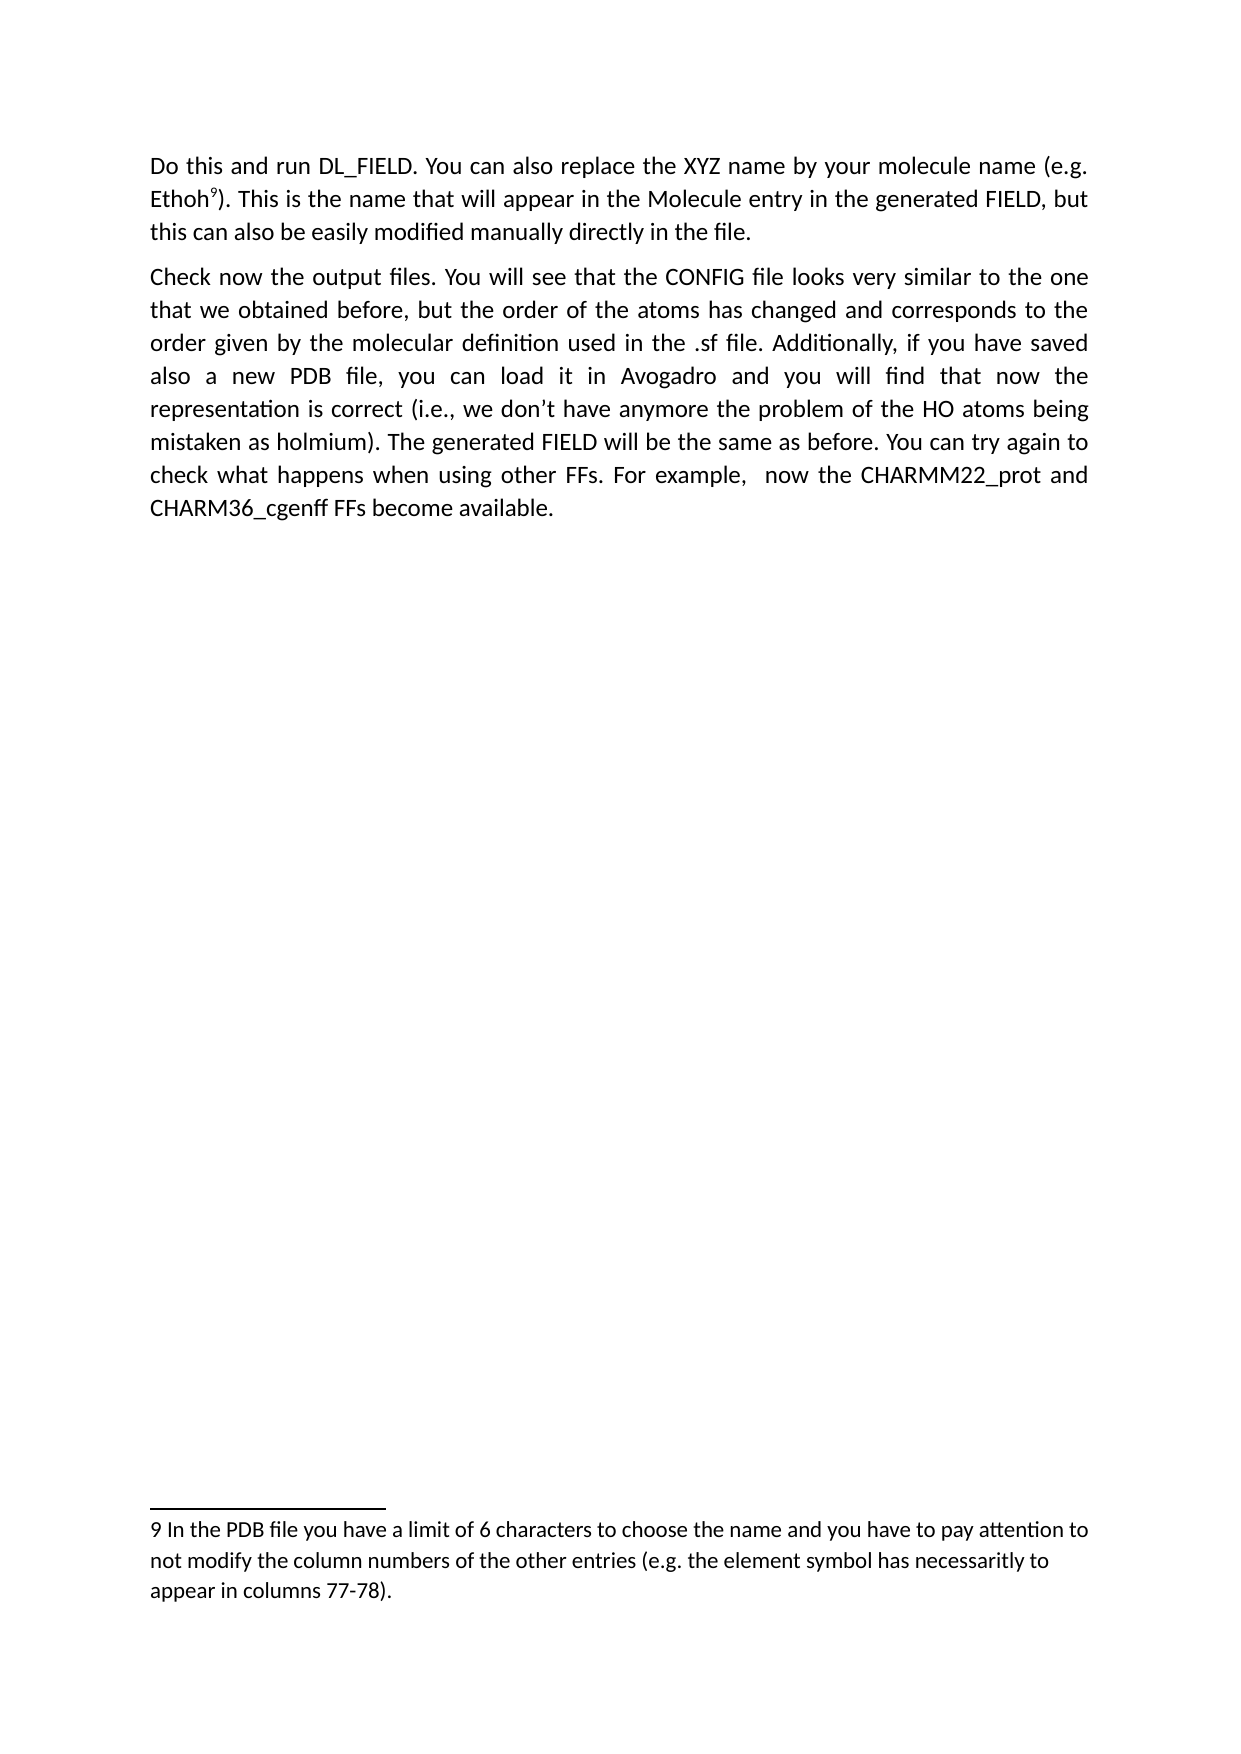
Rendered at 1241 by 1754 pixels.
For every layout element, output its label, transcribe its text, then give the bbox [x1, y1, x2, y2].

text In the PDB file you have a limit of 6 characters to choose the name and you have to pay attention to not modify the column numbers of the other entries (e.g. the element symbol has necessaritly to appear in columns 77-78). [150, 1516, 1090, 1604]
text Check now the output files. You will see that the CONFIG file looks very similar to the one that we obtained before, but the order of the atoms has changed and corresponds to the order given by the molecular definition used in the .sf file. Additionally, if you have saved also a new PDB file, you can load it in Avogadro and you will find that now the representation is correct (i.e., we don’t have anymore the problem of the HO atoms being mistaken as holmium). The generated FIELD will be the same as before. You can try again to check what happens when using other FFs. For example, now the CHARMM22_prot and CHARM36_cgenff FFs become available. [150, 261, 1090, 522]
text Do this and run DL_FIELD. You can also replace the XYZ name by your molecule name (e.g. Ethoh). This is the name that will appear in the Molecule entry in the generated FIELD, but this can also be easily modified manually directly in the file. [150, 150, 1090, 246]
